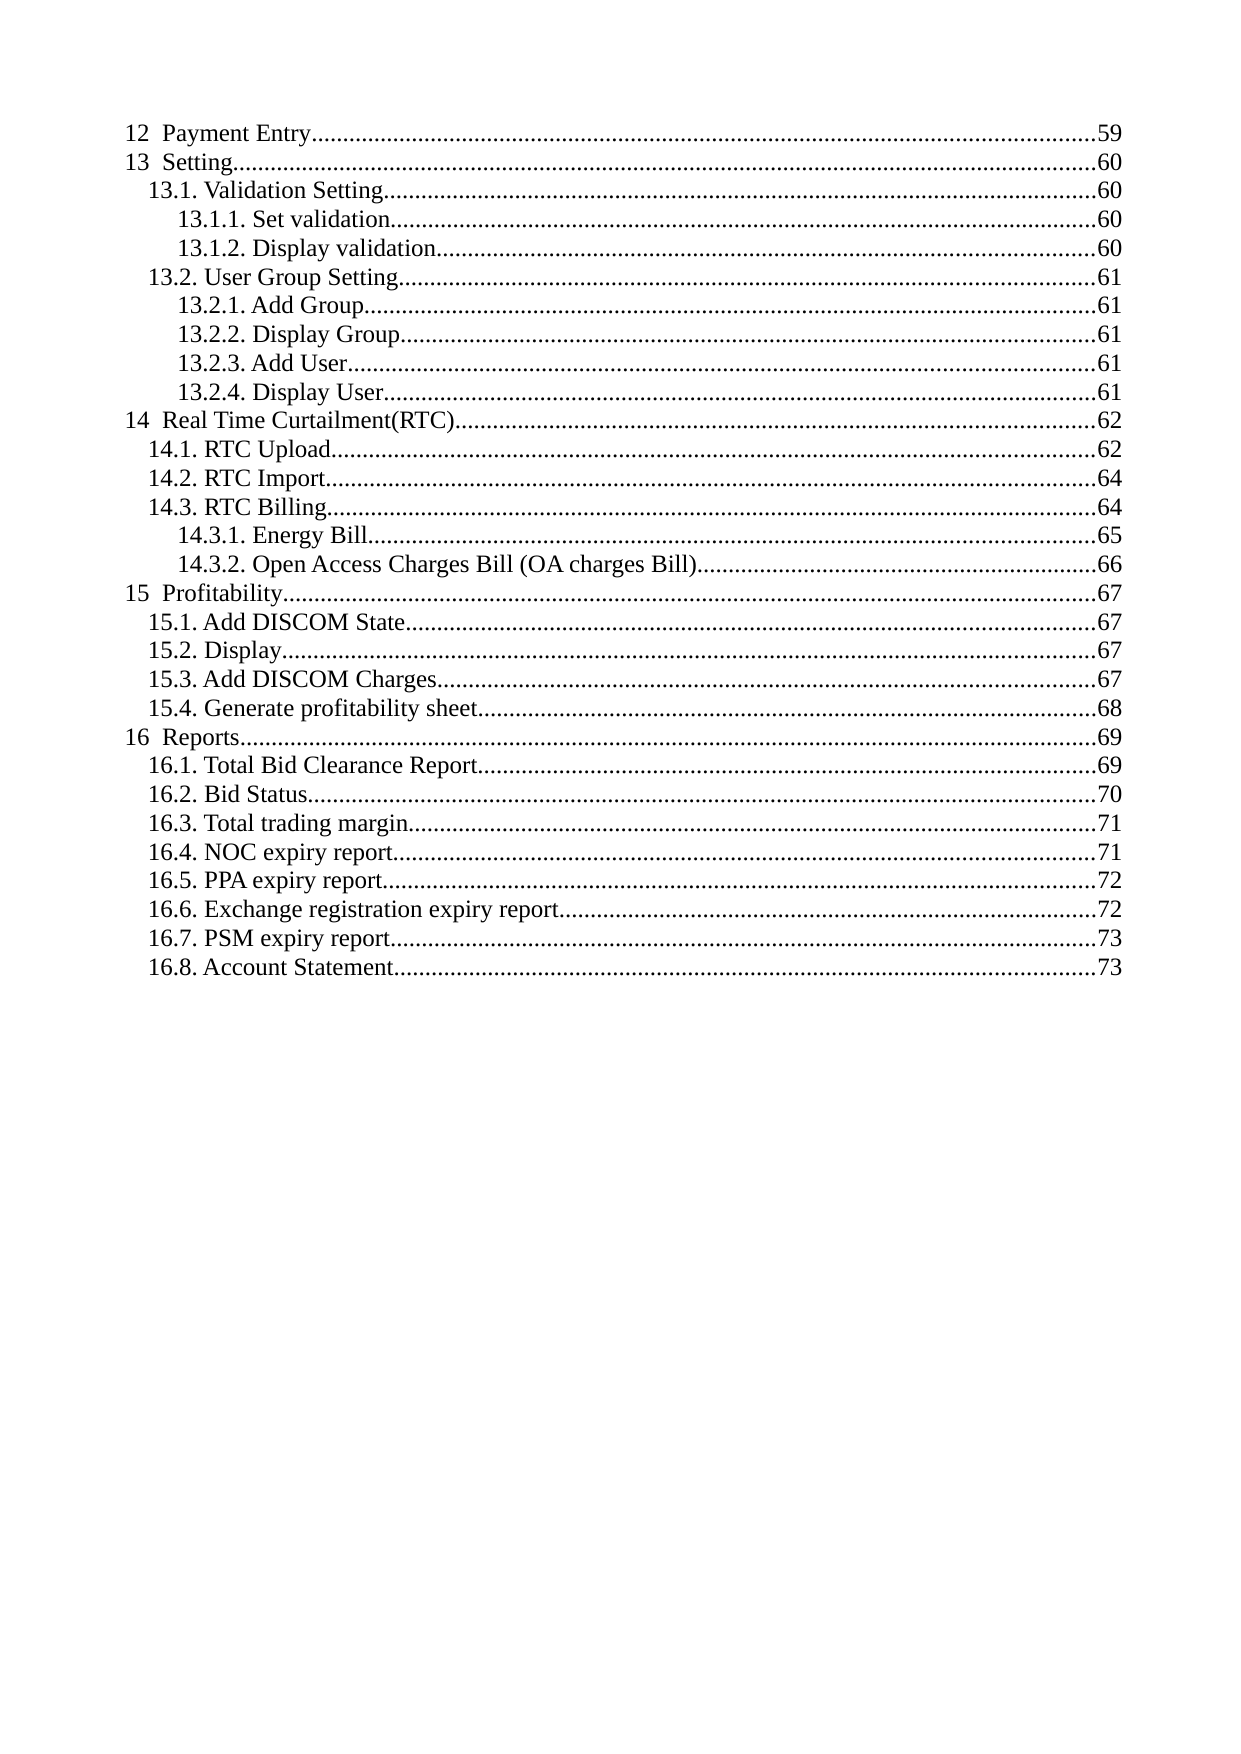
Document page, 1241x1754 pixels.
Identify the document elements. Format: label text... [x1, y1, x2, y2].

text 13.2.2. Display Group 61 [177, 319, 1122, 348]
text 15.3. Add DISCOM Charges 67 [148, 664, 1122, 693]
text 12 Payment Entry 59 [118, 118, 1122, 147]
text 16.6. Exchange registration expiry report 72 [148, 894, 1122, 923]
text 16.8. Account Statement 73 [148, 952, 1122, 981]
text 13.1.2. Display validation 60 [177, 233, 1122, 262]
text 14.3.1. Energy Bill 65 [177, 521, 1122, 549]
text 14 Real Time Curtailment(RTC) 62 [118, 406, 1122, 434]
text 16.4. NOC expiry report 71 [148, 837, 1122, 866]
text 16 Reports 69 [118, 722, 1122, 751]
text 13 Setting 60 [118, 147, 1122, 176]
text 13.2.4. Display User 61 [177, 377, 1122, 406]
text 15.2. Display 67 [148, 636, 1122, 664]
text 15 Profitability 67 [118, 578, 1122, 607]
text 13.2. User Group Setting 61 [148, 262, 1122, 291]
text 16.7. PSM expiry report 73 [148, 923, 1122, 952]
text 15.1. Add DISCOM State 67 [148, 607, 1122, 636]
text 16.1. Total Bid Clearance Report 69 [148, 751, 1122, 779]
text 13.1.1. Set validation 60 [177, 204, 1122, 233]
text 13.2.3. Add User 61 [177, 348, 1122, 377]
text 16.2. Bid Status 70 [148, 779, 1122, 808]
text 13.1. Validation Setting 60 [148, 176, 1122, 204]
text 14.3.2. Open Access Charges Bill (OA charges Bill) 66 [177, 549, 1122, 578]
text 14.3. RTC Billing 64 [148, 492, 1122, 521]
text 14.2. RTC Import 64 [148, 463, 1122, 492]
text 13.2.1. Add Group 61 [177, 291, 1122, 319]
text 15.4. Generate profitability sheet 68 [148, 693, 1122, 722]
text 16.5. PPA expiry report 72 [148, 866, 1122, 894]
text 14.1. RTC Upload 62 [148, 434, 1122, 463]
text 16.3. Total trading margin 71 [148, 808, 1122, 837]
